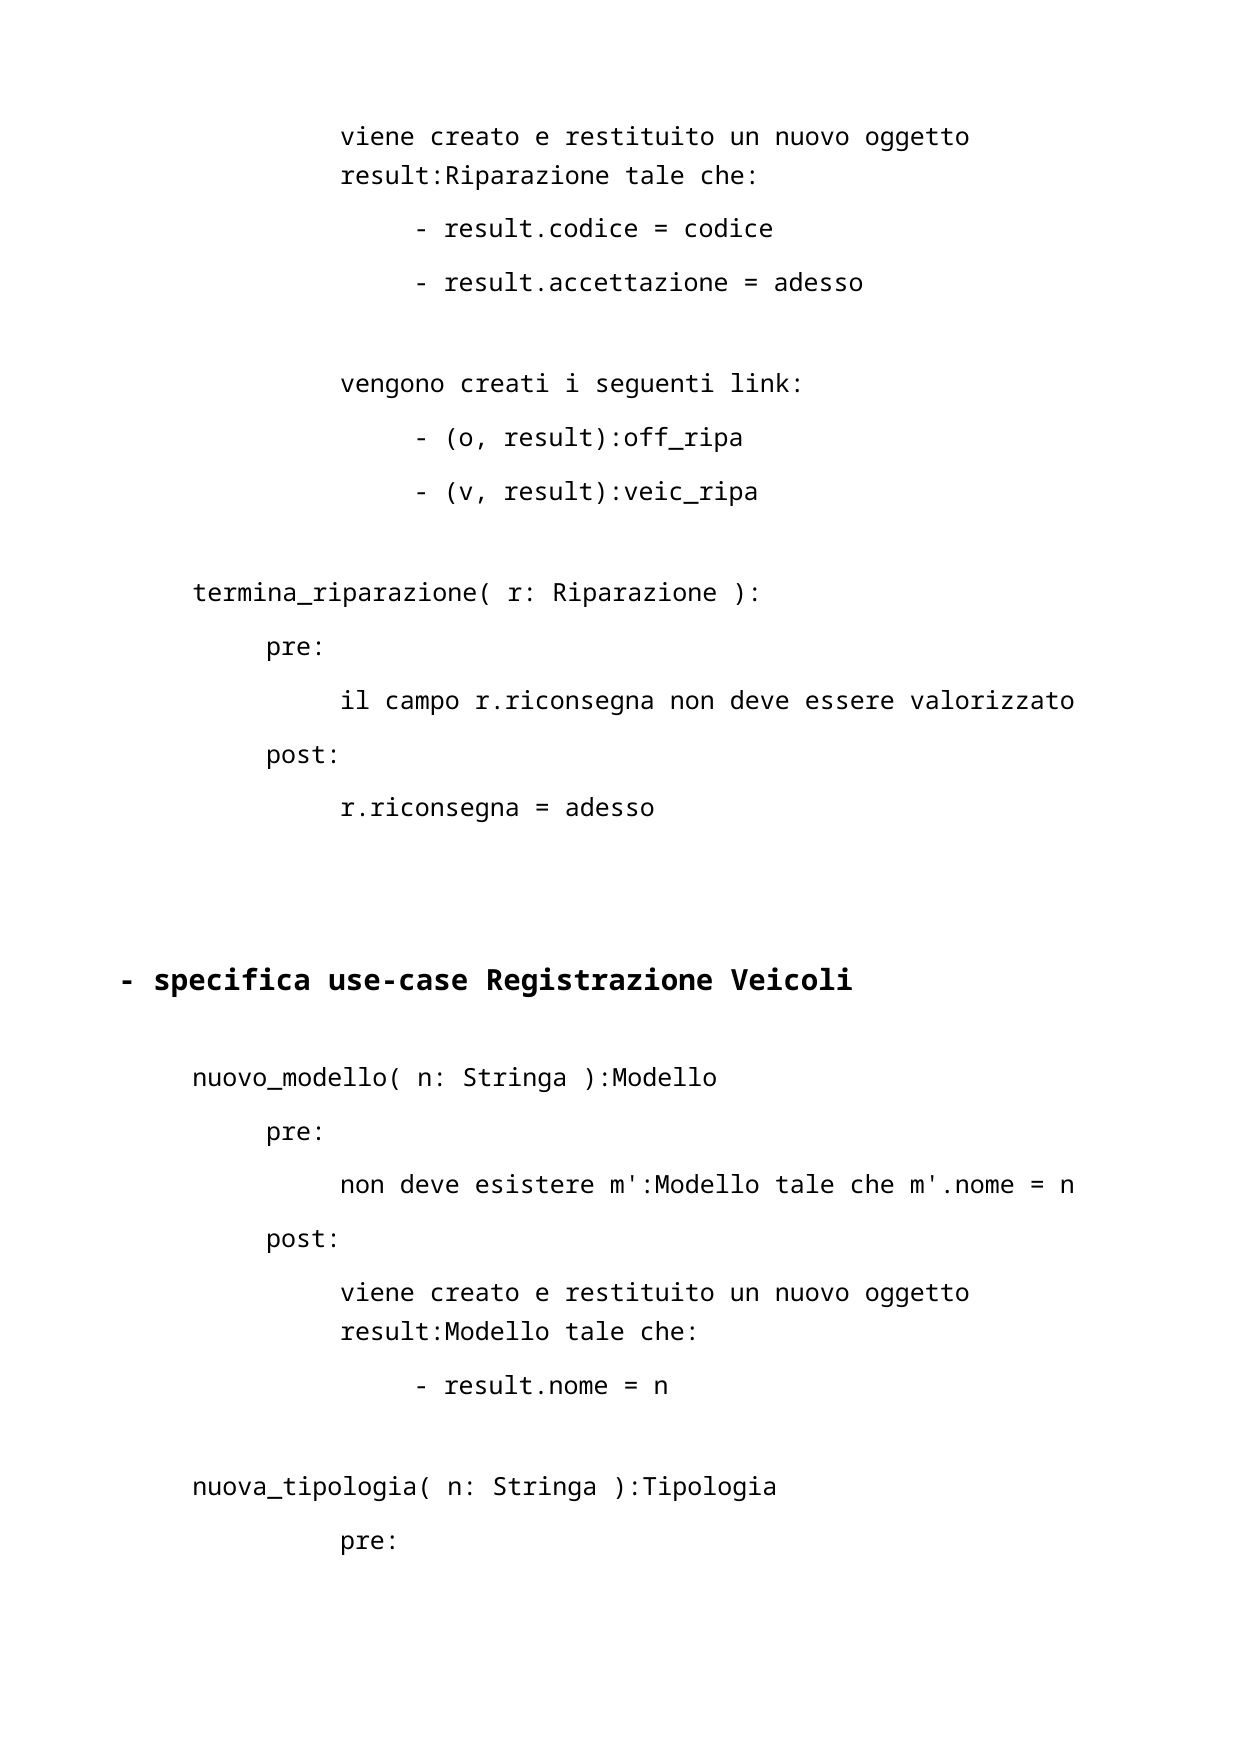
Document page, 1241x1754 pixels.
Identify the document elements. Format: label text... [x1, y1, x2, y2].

text - result.codice = codice [118, 211, 1122, 245]
text - result.nome = n [118, 1367, 1122, 1401]
text post: [118, 1221, 1122, 1255]
text - result.accettazione = adesso [118, 265, 1122, 299]
text nuovo_modello( n: Stringa ):Modello [118, 1059, 1122, 1093]
text pre: [118, 629, 1122, 663]
text viene creato e restituito un nuovo oggetto result:Modello tale che: [118, 1274, 1122, 1348]
text vengono creati i seguenti link: [118, 366, 1122, 400]
subtitle - specifica use-case Registrazione Veicoli [118, 960, 1122, 999]
text nuova_tipologia( n: Stringa ):Tipologia [118, 1469, 1122, 1503]
text post: [118, 736, 1122, 770]
text viene creato e restituito un nuovo oggetto result:Riparazione tale che: [118, 118, 1122, 191]
text il campo r.riconsegna non deve essere valorizzato [118, 682, 1122, 717]
text termina_riparazione( r: Riparazione ): [118, 575, 1122, 609]
text pre: [118, 1522, 1122, 1557]
text r.riconsegna = adesso [118, 790, 1122, 824]
text non deve esistere m':Modello tale che m'.nome = n [118, 1167, 1122, 1201]
text - (o, result):off_ripa [118, 420, 1122, 454]
text pre: [118, 1113, 1122, 1147]
text - (v, result):veic_ripa [118, 474, 1122, 508]
